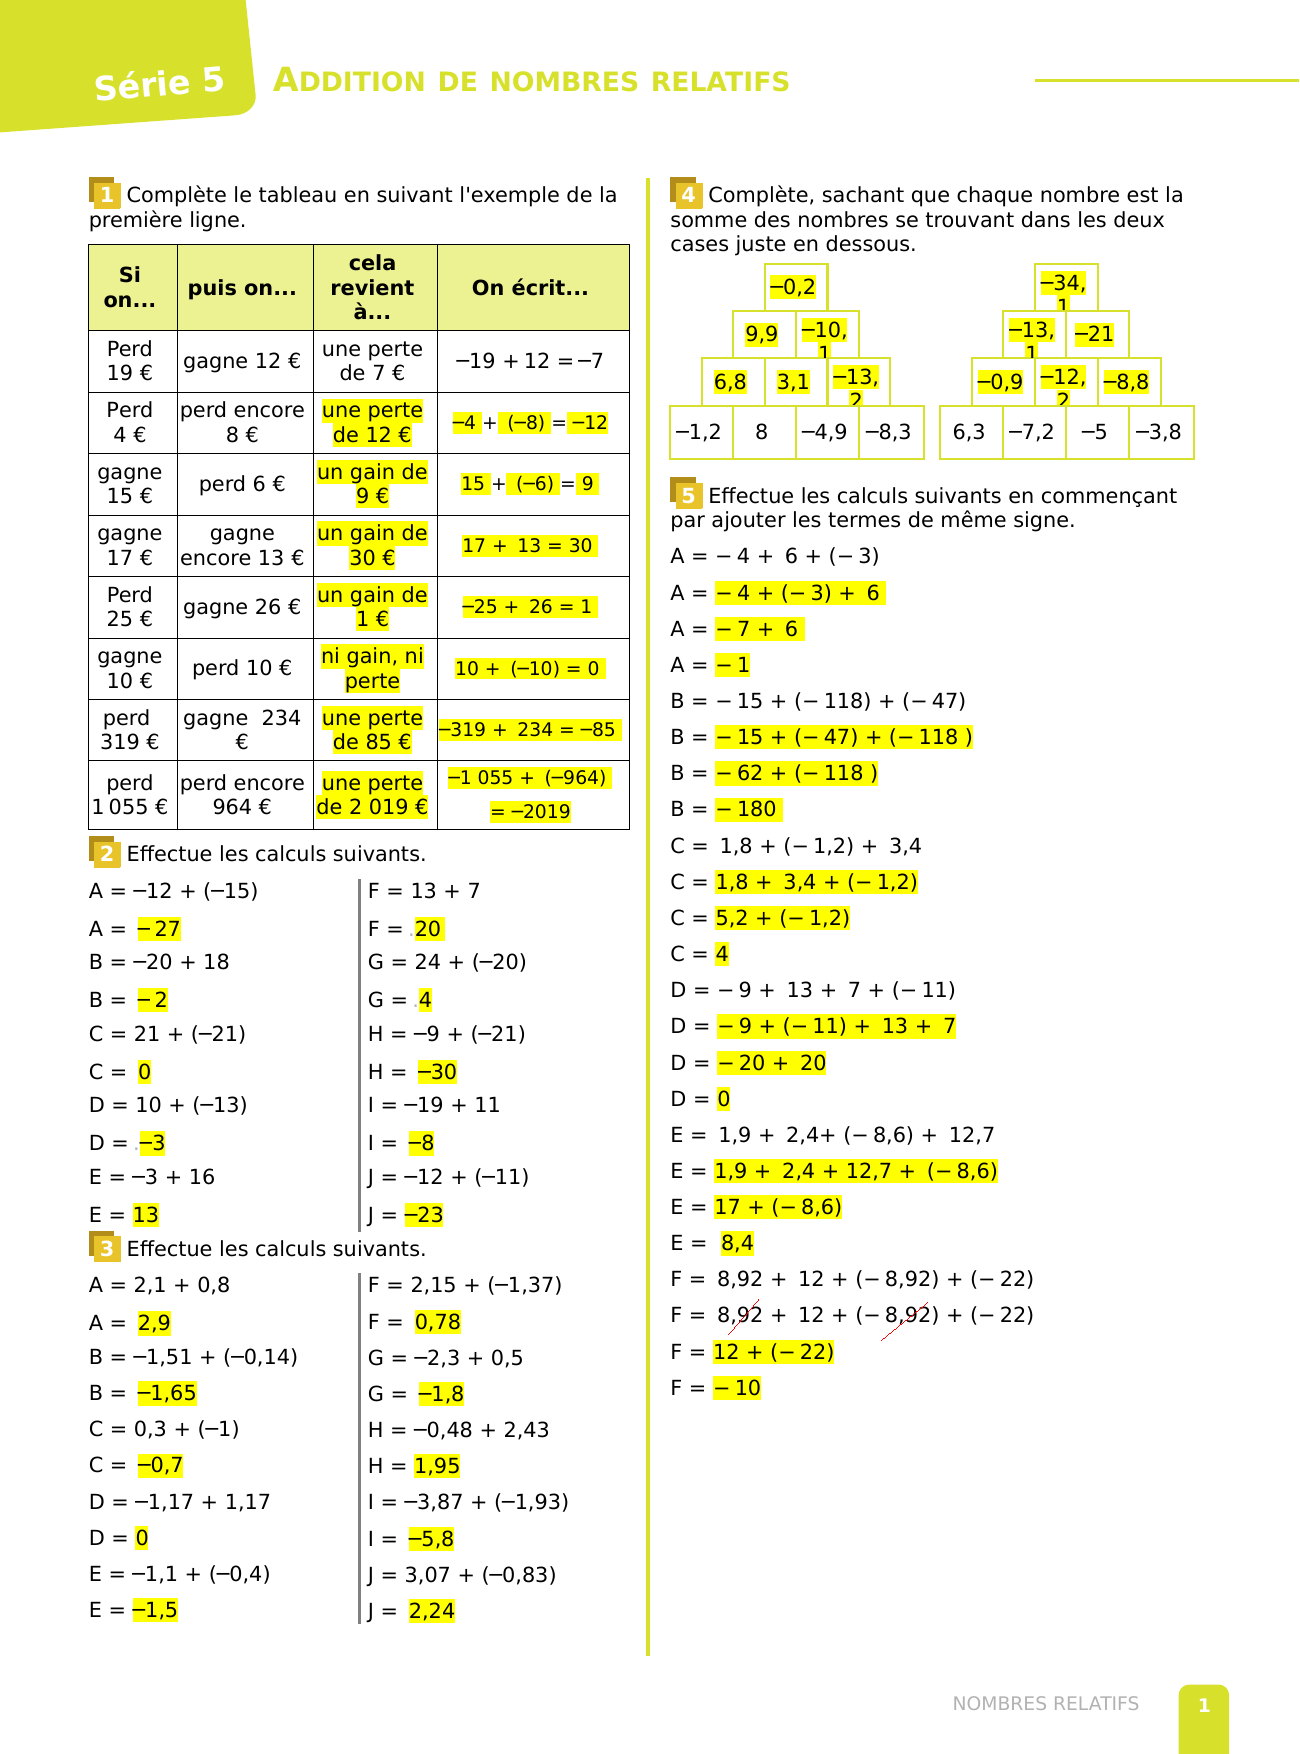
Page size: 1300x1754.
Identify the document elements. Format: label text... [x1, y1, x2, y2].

table_cell ─319 + 234 = ─85 [438, 700, 629, 760]
table_cell ─5 [1067, 407, 1128, 457]
subtitle F = 8,92 + 12 + (− 8,92) + (− 22) [670, 1267, 1205, 1292]
subtitle C = 5,2 + (− 1,2) [670, 906, 1205, 930]
subtitle J = ─12 + (─11) [368, 1165, 623, 1189]
subtitle C = 21 + (─21) [88, 1022, 344, 1046]
table_header [1099, 263, 1129, 310]
table_cell perd 319 € [89, 700, 177, 760]
table_cell [972, 310, 1002, 357]
table_header [859, 263, 890, 310]
table_header [1003, 263, 1034, 310]
subtitle A = 2,1 + 0,8 [88, 1273, 344, 1298]
table_cell gagne 10 € [89, 639, 177, 699]
subtitle Complète, sachant que chaque nombre est la somme des nombres se trouvant dans les deux cases juste en dessous. [670, 177, 1211, 257]
table_cell un gain de 1 € [314, 577, 437, 637]
table_cell [670, 310, 702, 357]
text A = 2,9 [88, 1298, 350, 1339]
subtitle G = ─2,3 + 0,5 [368, 1346, 623, 1370]
subtitle A = ─12 + (─15) [88, 879, 344, 903]
text A = ─ 27 [88, 903, 350, 944]
table_cell Perd 19 € [89, 331, 177, 392]
table_cell [860, 310, 890, 357]
table_cell [1162, 357, 1194, 404]
table_cell gagne 26 € [178, 577, 313, 637]
text H = ─30 [368, 1046, 629, 1087]
subtitle E = ─1,5 [88, 1598, 344, 1622]
subtitle B = ─1,51 + (─0,14) [88, 1345, 344, 1369]
text C = 0 [88, 1046, 350, 1087]
table_header [940, 263, 972, 310]
table_cell Perd 25 € [89, 577, 177, 637]
subtitle I = ─5,8 [368, 1527, 623, 1551]
table_header [1161, 263, 1194, 310]
subtitle B = ─20 + 18 [88, 950, 344, 974]
table_cell une perte de 85 € [314, 700, 437, 760]
text G = .4 [368, 974, 629, 1016]
table_cell ─8,8 [1099, 359, 1160, 404]
table_cell Perd 4 € [89, 393, 177, 453]
table_header [890, 263, 924, 310]
table_cell 6,8 [703, 359, 764, 404]
table_cell ─13,2 [829, 359, 889, 404]
subtitle E = 8,4 [670, 1231, 1205, 1256]
table_cell ─7,2 [1004, 407, 1065, 457]
table_cell ni gain, ni perte [314, 639, 437, 699]
table_cell gagne 234 € [178, 700, 313, 760]
subtitle C = 1,8 + 3,4 + (− 1,2) [670, 870, 1205, 894]
table_cell ─13,1 [1004, 312, 1065, 357]
subtitle E = 1,9 + 2,4 + 12,7 + (− 8,6) [670, 1159, 1205, 1183]
subtitle A = − 7 + 6 [670, 617, 1205, 641]
text J = ─23 [368, 1189, 629, 1231]
table_cell [940, 357, 971, 404]
subtitle H = ─0,48 + 2,43 [368, 1418, 623, 1442]
table_cell gagne 17 € [89, 516, 177, 576]
table_cell perd encore 8 € [178, 393, 313, 453]
subtitle F = − 10 [670, 1376, 1205, 1400]
subtitle F = 8,92 + 12 + (− 8,92) + (− 22) [670, 1303, 1205, 1328]
text F = .20 [368, 903, 629, 944]
table_cell [1130, 310, 1161, 357]
subtitle F = 13 + 7 [368, 879, 623, 903]
table_header [733, 263, 764, 310]
table_cell ─1 055 + (─964) = ─2019 [438, 761, 629, 829]
table_cell ─25 + 26 = 1 [438, 577, 629, 637]
table_cell ─8,3 [860, 407, 923, 457]
table_cell perd 1 055 € [89, 761, 177, 829]
table_cell ─1,2 [671, 407, 732, 457]
table_cell 10 + (─10) = 0 [438, 639, 629, 699]
table_cell [670, 357, 701, 404]
subtitle A = − 4 + 6 + (− 3) [670, 544, 1205, 569]
subtitle E = ─3 + 16 [88, 1165, 344, 1189]
subtitle D = − 9 + 13 + 7 + (− 11) [670, 978, 1205, 1002]
table_cell un gain de 30 € [314, 516, 437, 576]
table_cell 8 [734, 407, 795, 457]
subtitle H = ─9 + (─21) [368, 1022, 623, 1046]
subtitle F = 12 + (− 22) [670, 1340, 1205, 1364]
subtitle D = − 20 + 20 [670, 1051, 1205, 1075]
subtitle F = 2,15 + (─1,37) [368, 1273, 623, 1298]
table_cell gagne encore 13 € [178, 516, 313, 576]
table_cell ─4,9 [797, 407, 858, 457]
subtitle G = 24 + (─20) [368, 950, 623, 974]
table_header [702, 263, 733, 310]
subtitle I = ─19 + 11 [368, 1093, 623, 1118]
table_cell gagne 12 € [178, 331, 313, 392]
text I = ─8 [368, 1118, 629, 1159]
table_cell [890, 310, 924, 357]
subtitle Effectue les calculs suivants. [114, 836, 629, 867]
table_header [670, 263, 702, 310]
subtitle B = − 62 + (− 118 ) [670, 761, 1205, 786]
subtitle Effectue les calculs suivants en commençant par ajouter les termes de même signe. [670, 477, 1211, 533]
subtitle B = − 180 [670, 797, 1205, 822]
subtitle I = ─3,87 + (─1,93) [368, 1490, 623, 1515]
subtitle D = 0 [670, 1087, 1205, 1111]
table_cell ─3,8 [1130, 407, 1193, 457]
table_cell 15 + (─6) = 9 [438, 454, 629, 514]
table_header ─0,2 [766, 265, 826, 310]
table_cell perd 10 € [178, 639, 313, 699]
subtitle D = ─1,17 + 1,17 [88, 1490, 344, 1514]
subtitle G = ─1,8 [368, 1382, 623, 1406]
subtitle C = 0,3 + (─1) [88, 1417, 344, 1442]
table_cell ─4 + (─8) = ─12 [438, 393, 629, 453]
table_cell [940, 310, 972, 357]
table_header cela revient à... [314, 245, 437, 330]
subtitle A = − 1 [670, 653, 1205, 677]
table_cell une perte de 2 019 € [314, 761, 437, 829]
subtitle E = ─1,1 + (─0,4) [88, 1562, 344, 1586]
table_header [1129, 263, 1161, 310]
table_header [972, 263, 1003, 310]
table_header [829, 263, 859, 310]
subtitle C = ─0,7 [88, 1453, 344, 1478]
table_cell 6,3 [941, 407, 1002, 457]
subtitle B = − 15 + (− 47) + (− 118 ) [670, 725, 1205, 749]
subtitle J = 2,24 [368, 1599, 623, 1623]
subtitle B = − 15 + (− 118) + (− 47) [670, 689, 1205, 713]
table_header puis on... [178, 245, 313, 330]
subtitle A = − 4 + (− 3) + 6 [670, 581, 1205, 605]
table_cell ─12,2 [1036, 359, 1097, 404]
table_header Si on... [89, 245, 177, 330]
table_cell [702, 310, 732, 357]
subtitle D = − 9 + (− 11) + 13 + 7 [670, 1014, 1205, 1039]
text D = .─3 [88, 1118, 350, 1159]
table_cell 17 + 13 = 30 [438, 516, 629, 576]
table_cell ─0,9 [973, 359, 1034, 404]
table_cell [891, 357, 924, 404]
subtitle D = 10 + (─13) [88, 1093, 344, 1118]
subtitle B = ─1,65 [88, 1381, 344, 1406]
subtitle F = 0,78 [368, 1310, 623, 1334]
table_cell [1161, 310, 1194, 357]
table_header On écrit... [438, 245, 629, 330]
table_cell 9,9 [734, 312, 795, 357]
subtitle C = 1,8 + (− 1,2) + 3,4 [670, 834, 1205, 858]
text E = 13 [88, 1189, 350, 1231]
table_cell perd encore 964 € [178, 761, 313, 829]
subtitle J = 3,07 + (─0,83) [368, 1563, 623, 1587]
table_cell perd 6 € [178, 454, 313, 514]
table_cell gagne 15 € [89, 454, 177, 514]
table_header ─34,1 [1036, 265, 1097, 310]
subtitle E = 1,9 + 2,4+ (− 8,6) + 12,7 [670, 1123, 1205, 1147]
text B = ─ 2 [88, 974, 350, 1016]
table_cell 3,1 [766, 359, 826, 404]
subtitle C = 4 [670, 942, 1205, 966]
table_cell ─10,1 [797, 312, 858, 357]
table_cell une perte de 12 € [314, 393, 437, 453]
subtitle Effectue les calculs suivants. [114, 1231, 629, 1262]
subtitle E = 17 + (− 8,6) [670, 1195, 1205, 1219]
table_cell un gain de 9 € [314, 454, 437, 514]
table_cell ─19 + 12 = ─7 [438, 331, 629, 392]
subtitle D = 0 [88, 1526, 344, 1550]
table_cell ─21 [1067, 312, 1128, 357]
table_cell une perte de 7 € [314, 331, 437, 392]
subtitle Complète le tableau en suivant l'exemple de la première ligne. [88, 177, 629, 232]
subtitle H = 1,95 [368, 1454, 623, 1478]
